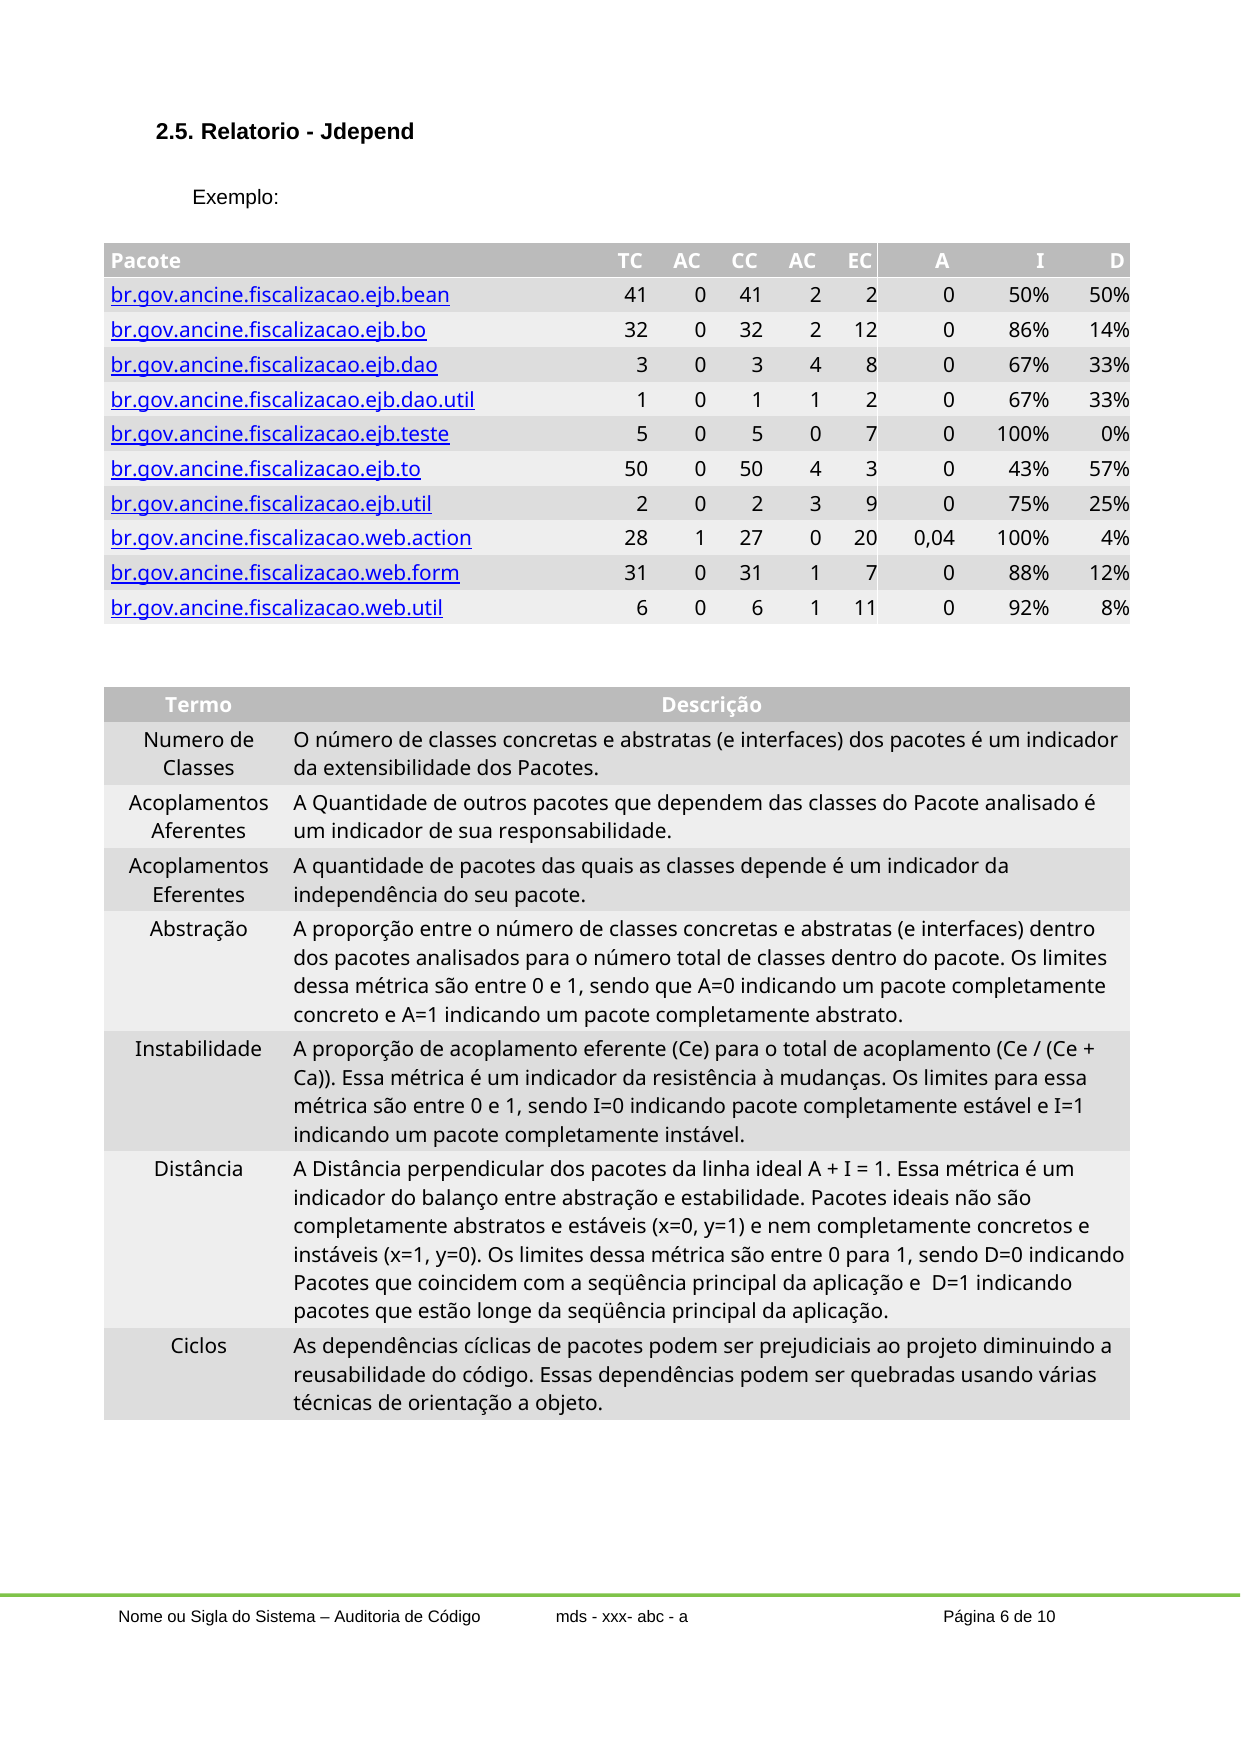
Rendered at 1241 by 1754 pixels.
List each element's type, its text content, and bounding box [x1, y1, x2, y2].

table_cell 1 [648, 520, 706, 555]
table_cell 8 [821, 347, 877, 382]
table_cell 6 [706, 590, 763, 624]
table_cell br.gov.ancine.fiscalizacao.ejb.teste [104, 416, 592, 451]
table_cell 100% [955, 416, 1049, 451]
table_header TC [592, 243, 648, 277]
table_cell 0,04 [878, 520, 955, 555]
table_cell 5 [706, 416, 763, 451]
table_cell 25% [1049, 486, 1130, 520]
table_header AC [648, 243, 706, 277]
table_cell 86% [955, 312, 1049, 347]
table_cell 0 [878, 347, 955, 382]
table_header CC [706, 243, 763, 277]
table_cell 0 [648, 347, 706, 382]
table_cell 5 [592, 416, 648, 451]
table_cell 33% [1049, 347, 1130, 382]
table_cell 3 [706, 347, 763, 382]
table_cell 50% [955, 278, 1049, 312]
table_cell As dependências cíclicas de pacotes podem ser prejudiciais ao projeto diminuindo a reusabilidade do código. Essas dependências podem ser quebradas usando várias técnicas de orientação a objeto. [293, 1328, 1130, 1420]
table_cell 1 [706, 382, 763, 416]
table_cell br.gov.ancine.fiscalizacao.ejb.dao.util [104, 382, 592, 416]
table_cell 0 [648, 590, 706, 624]
table_cell 2 [706, 486, 763, 520]
table_cell 2 [592, 486, 648, 520]
table_cell 2 [821, 278, 877, 312]
table_header AC [763, 243, 821, 277]
table_cell 11 [821, 590, 877, 624]
table_header A [878, 243, 955, 277]
table_cell Abstração [104, 911, 293, 1031]
table_cell 0 [648, 555, 706, 590]
table_cell 41 [706, 278, 763, 312]
table_header Descrição [293, 687, 1130, 722]
table_cell 88% [955, 555, 1049, 590]
table_cell 3 [821, 451, 877, 486]
table_cell br.gov.ancine.fiscalizacao.web.action [104, 520, 592, 555]
table_cell 32 [592, 312, 648, 347]
table_cell 67% [955, 382, 1049, 416]
table_cell br.gov.ancine.fiscalizacao.web.form [104, 555, 592, 590]
subtitle Relatorio - Jdepend [156, 118, 1122, 144]
table_cell 0 [878, 416, 955, 451]
table_cell 1 [763, 590, 821, 624]
table_cell 0 [763, 520, 821, 555]
table_cell 41 [592, 278, 648, 312]
table_cell 12% [1049, 555, 1130, 590]
table_header EC [821, 243, 877, 277]
table_cell 2 [763, 278, 821, 312]
table_cell br.gov.ancine.fiscalizacao.ejb.util [104, 486, 592, 520]
table_cell Ciclos [104, 1328, 293, 1420]
table_cell 31 [592, 555, 648, 590]
table_cell Acoplamentos Aferentes [104, 785, 293, 848]
table_cell 9 [821, 486, 877, 520]
table_cell 2 [821, 382, 877, 416]
table_cell A Distância perpendicular dos pacotes da linha ideal A + I = 1. Essa métrica é um indicador do balanço entre abstração e estabilidade. Pacotes ideais não são completamente abstratos e estáveis (x=0, y=1) e nem completamente concretos e instáveis (x=1, y=0). Os limites dessa métrica são entre 0 para 1, sendo D=0 indicando Pacotes que coincidem com a seqüência principal da aplicação e D=1 indicando pacotes que estão longe da seqüência principal da aplicação. [293, 1151, 1130, 1328]
table_header D [1049, 243, 1130, 277]
table_cell 1 [763, 382, 821, 416]
table_cell 0 [878, 451, 955, 486]
table_cell 28 [592, 520, 648, 555]
table_cell 50 [706, 451, 763, 486]
table_cell 0 [878, 312, 955, 347]
table_cell 1 [763, 555, 821, 590]
table_header Termo [104, 687, 293, 722]
table_cell Instabilidade [104, 1031, 293, 1151]
table_cell 0 [878, 486, 955, 520]
table_cell 0 [878, 382, 955, 416]
table_cell 57% [1049, 451, 1130, 486]
table_cell A Quantidade de outros pacotes que dependem das classes do Pacote analisado é um indicador de sua responsabilidade. [293, 785, 1130, 848]
table_cell 50% [1049, 278, 1130, 312]
table_cell 12 [821, 312, 877, 347]
table_cell 32 [706, 312, 763, 347]
table_cell 7 [821, 416, 877, 451]
table_cell O número de classes concretas e abstratas (e interfaces) dos pacotes é um indicador da extensibilidade dos Pacotes. [293, 722, 1130, 785]
table_cell 100% [955, 520, 1049, 555]
table_cell 0 [878, 278, 955, 312]
table_cell br.gov.ancine.fiscalizacao.ejb.to [104, 451, 592, 486]
table_cell 0 [648, 416, 706, 451]
table_cell 6 [592, 590, 648, 624]
table_cell br.gov.ancine.fiscalizacao.web.util [104, 590, 592, 624]
text Exemplo: [156, 185, 1122, 209]
table_cell A proporção de acoplamento eferente (Ce) para o total de acoplamento (Ce / (Ce + Ca)). Essa métrica é um indicador da resistência à mudanças. Os limites para essa métrica são entre 0 e 1, sendo I=0 indicando pacote completamente estável e I=1 indicando um pacote completamente instável. [293, 1031, 1130, 1151]
table_cell 7 [821, 555, 877, 590]
table_cell 75% [955, 486, 1049, 520]
table_cell 0 [648, 451, 706, 486]
table_cell 0 [648, 486, 706, 520]
table_cell Distância [104, 1151, 293, 1328]
table_cell 92% [955, 590, 1049, 624]
table_cell 8% [1049, 590, 1130, 624]
table_cell 4% [1049, 520, 1130, 555]
table_cell 0% [1049, 416, 1130, 451]
table_cell Acoplamentos Eferentes [104, 848, 293, 911]
table_cell 2 [763, 312, 821, 347]
table_header Pacote [104, 243, 592, 277]
table_cell 3 [763, 486, 821, 520]
table_cell 0 [648, 312, 706, 347]
table_cell 0 [878, 590, 955, 624]
table_cell 67% [955, 347, 1049, 382]
table_cell br.gov.ancine.fiscalizacao.ejb.bean [104, 278, 592, 312]
table_cell 50 [592, 451, 648, 486]
table_cell 31 [706, 555, 763, 590]
table_cell 27 [706, 520, 763, 555]
table_cell A quantidade de pacotes das quais as classes depende é um indicador da independência do seu pacote. [293, 848, 1130, 911]
table_cell 3 [592, 347, 648, 382]
table_cell A proporção entre o número de classes concretas e abstratas (e interfaces) dentro dos pacotes analisados para o número total de classes dentro do pacote. Os limites dessa métrica são entre 0 e 1, sendo que A=0 indicando um pacote completamente concreto e A=1 indicando um pacote completamente abstrato. [293, 911, 1130, 1031]
table_cell Numero de Classes [104, 722, 293, 785]
table_cell 14% [1049, 312, 1130, 347]
table_cell 0 [648, 382, 706, 416]
table_cell 20 [821, 520, 877, 555]
table_cell 4 [763, 451, 821, 486]
table_cell br.gov.ancine.fiscalizacao.ejb.bo [104, 312, 592, 347]
table_cell 43% [955, 451, 1049, 486]
table_header I [955, 243, 1049, 277]
table_cell 0 [648, 278, 706, 312]
table_cell 0 [763, 416, 821, 451]
table_cell 4 [763, 347, 821, 382]
table_cell 33% [1049, 382, 1130, 416]
table_cell br.gov.ancine.fiscalizacao.ejb.dao [104, 347, 592, 382]
table_cell 1 [592, 382, 648, 416]
table_cell 0 [878, 555, 955, 590]
